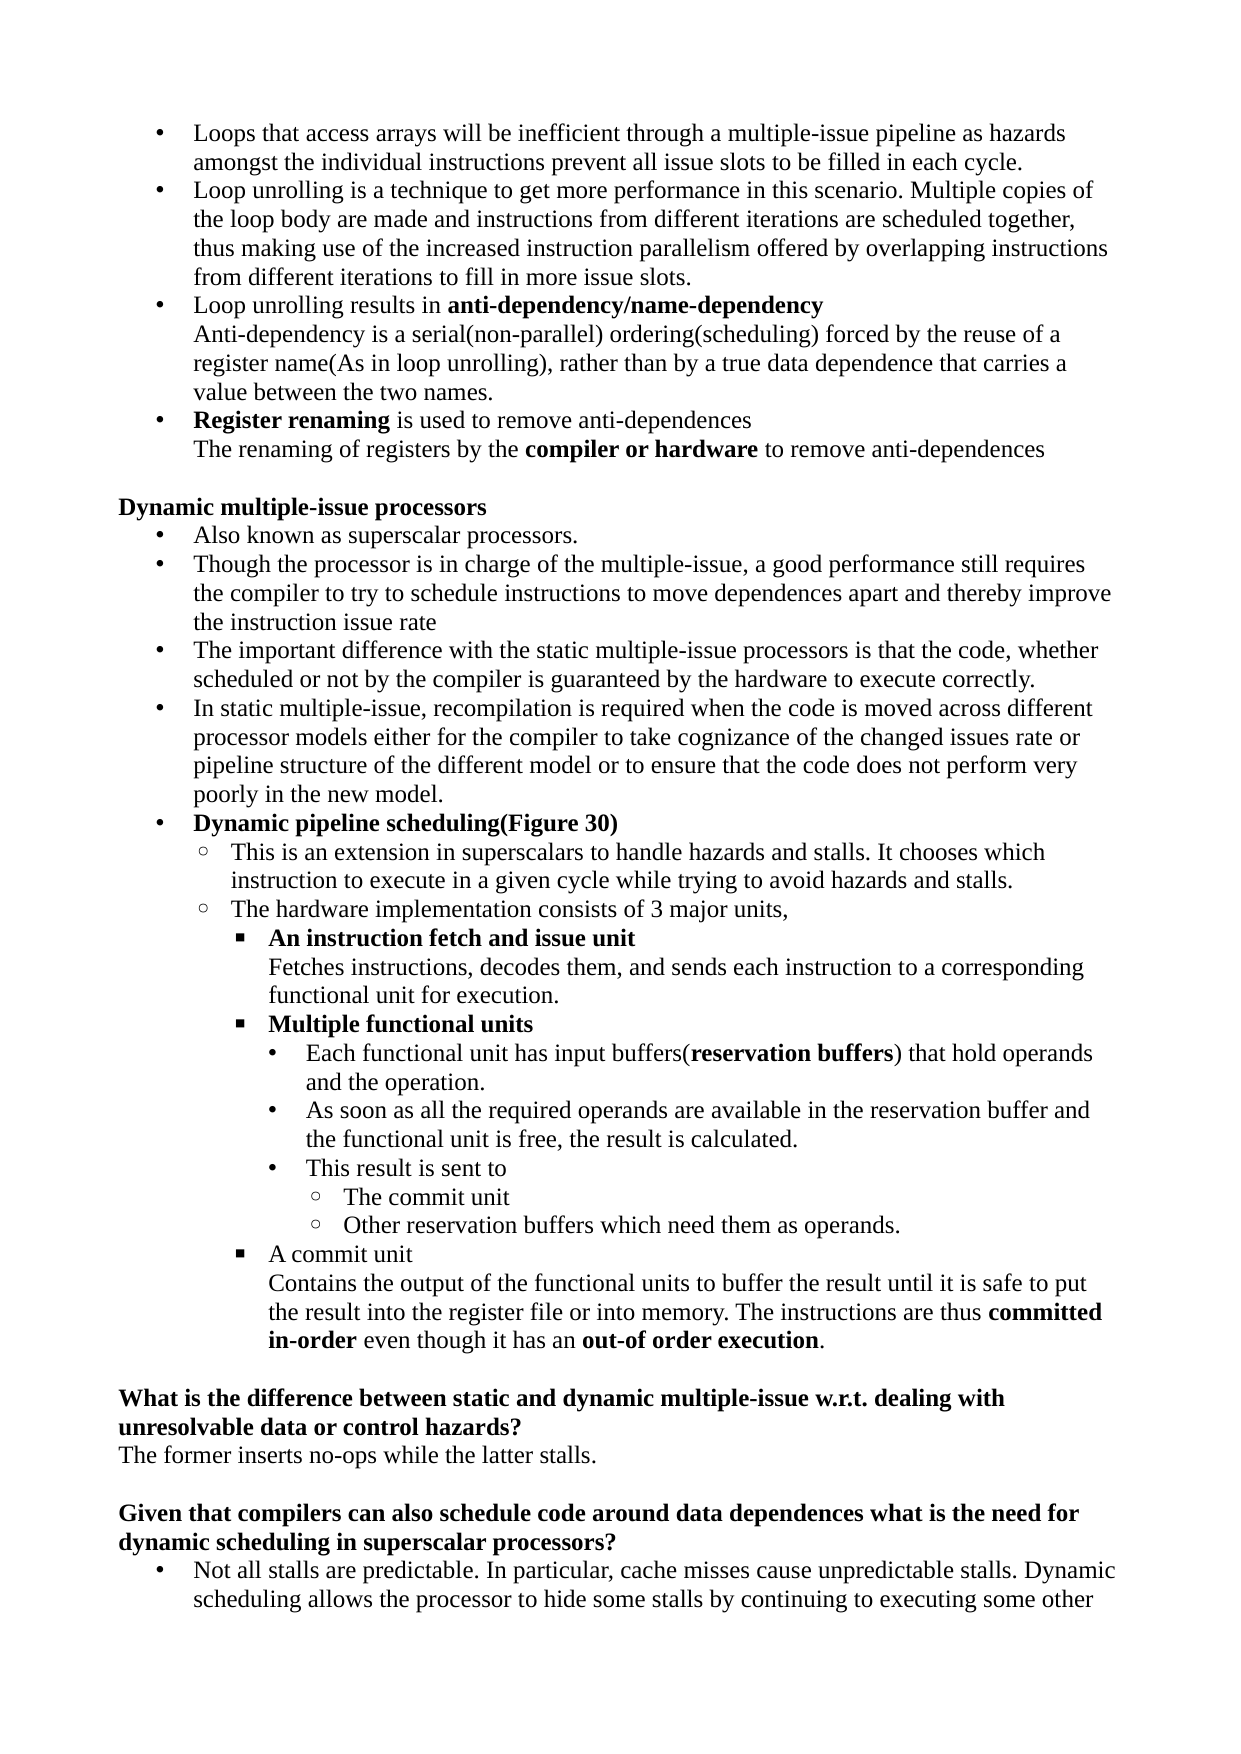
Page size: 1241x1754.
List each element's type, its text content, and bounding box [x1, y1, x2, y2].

text Dynamic multiple-issue processors [118, 492, 1122, 521]
list The commit unit [306, 1182, 1122, 1211]
list Register renaming is used to remove anti-dependences [156, 406, 1122, 434]
list Loops that access arrays will be inefficient through a multiple-issue pipeline as hazards amongst the individual instructions prevent all issue slots to be filled in each cycle. [156, 118, 1122, 176]
list As soon as all the required operands are available in the reservation buffer and the functional unit is free, the result is calculated. [268, 1096, 1122, 1153]
list Also known as superscalar processors. [156, 521, 1122, 549]
list Each functional unit has input buffers(reservation buffers) that hold operands and the operation. [268, 1038, 1122, 1096]
text Given that compilers can also schedule code around data dependences what is the need for dynamic scheduling in superscalar processors? [118, 1498, 1122, 1556]
list Other reservation buffers which need them as operands. [306, 1211, 1122, 1239]
list Not all stalls are predictable. In particular, cache misses cause unpredictable stalls. Dynamic scheduling allows the processor to hide some stalls by continuing to executing some other [156, 1556, 1122, 1613]
list This is an extension in superscalars to handle hazards and stalls. It chooses which instruction to execute in a given cycle while trying to avoid hazards and stalls. [193, 837, 1122, 894]
list Multiple functional units [231, 1009, 1122, 1038]
list The renaming of registers by the compiler or hardware to remove anti-dependences [156, 434, 1122, 463]
list Fetches instructions, decodes them, and sends each instruction to a corresponding functional unit for execution. [231, 952, 1122, 1009]
list In static multiple-issue, recompilation is required when the code is moved across different processor models either for the compiler to take cognizance of the changed issues rate or pipeline structure of the different model or to ensure that the code does not perform very poorly in the new model. [156, 693, 1122, 808]
list Though the processor is in charge of the multiple-issue, a good performance still requires the compiler to try to schedule instructions to move dependences apart and thereby improve the instruction issue rate [156, 549, 1122, 636]
text The former inserts no-ops while the latter stalls. [118, 1441, 1122, 1469]
list Anti-dependency is a serial(non-parallel) ordering(scheduling) forced by the reuse of a register name(As in loop unrolling), rather than by a true data dependence that carries a value between the two names. [156, 319, 1122, 406]
list The important difference with the static multiple-issue processors is that the code, whether scheduled or not by the compiler is guaranteed by the hardware to execute correctly. [156, 636, 1122, 693]
text What is the difference between static and dynamic multiple-issue w.r.t. dealing with unresolvable data or control hazards? [118, 1383, 1122, 1441]
list The hardware implementation consists of 3 major units, [193, 894, 1122, 923]
list An instruction fetch and issue unit [231, 923, 1122, 952]
list This result is sent to [268, 1153, 1122, 1182]
list Loop unrolling is a technique to get more performance in this scenario. Multiple copies of the loop body are made and instructions from different iterations are scheduled together, thus making use of the increased instruction parallelism offered by overlapping instructions from different iterations to fill in more issue slots. [156, 176, 1122, 291]
list Loop unrolling results in anti-dependency/name-dependency [156, 291, 1122, 319]
list A commit unit [231, 1239, 1122, 1268]
list Dynamic pipeline scheduling(Figure 30) [156, 808, 1122, 837]
list Contains the output of the functional units to buffer the result until it is safe to put the result into the register file or into memory. The instructions are thus committed in-order even though it has an out-of order execution. [231, 1268, 1122, 1354]
